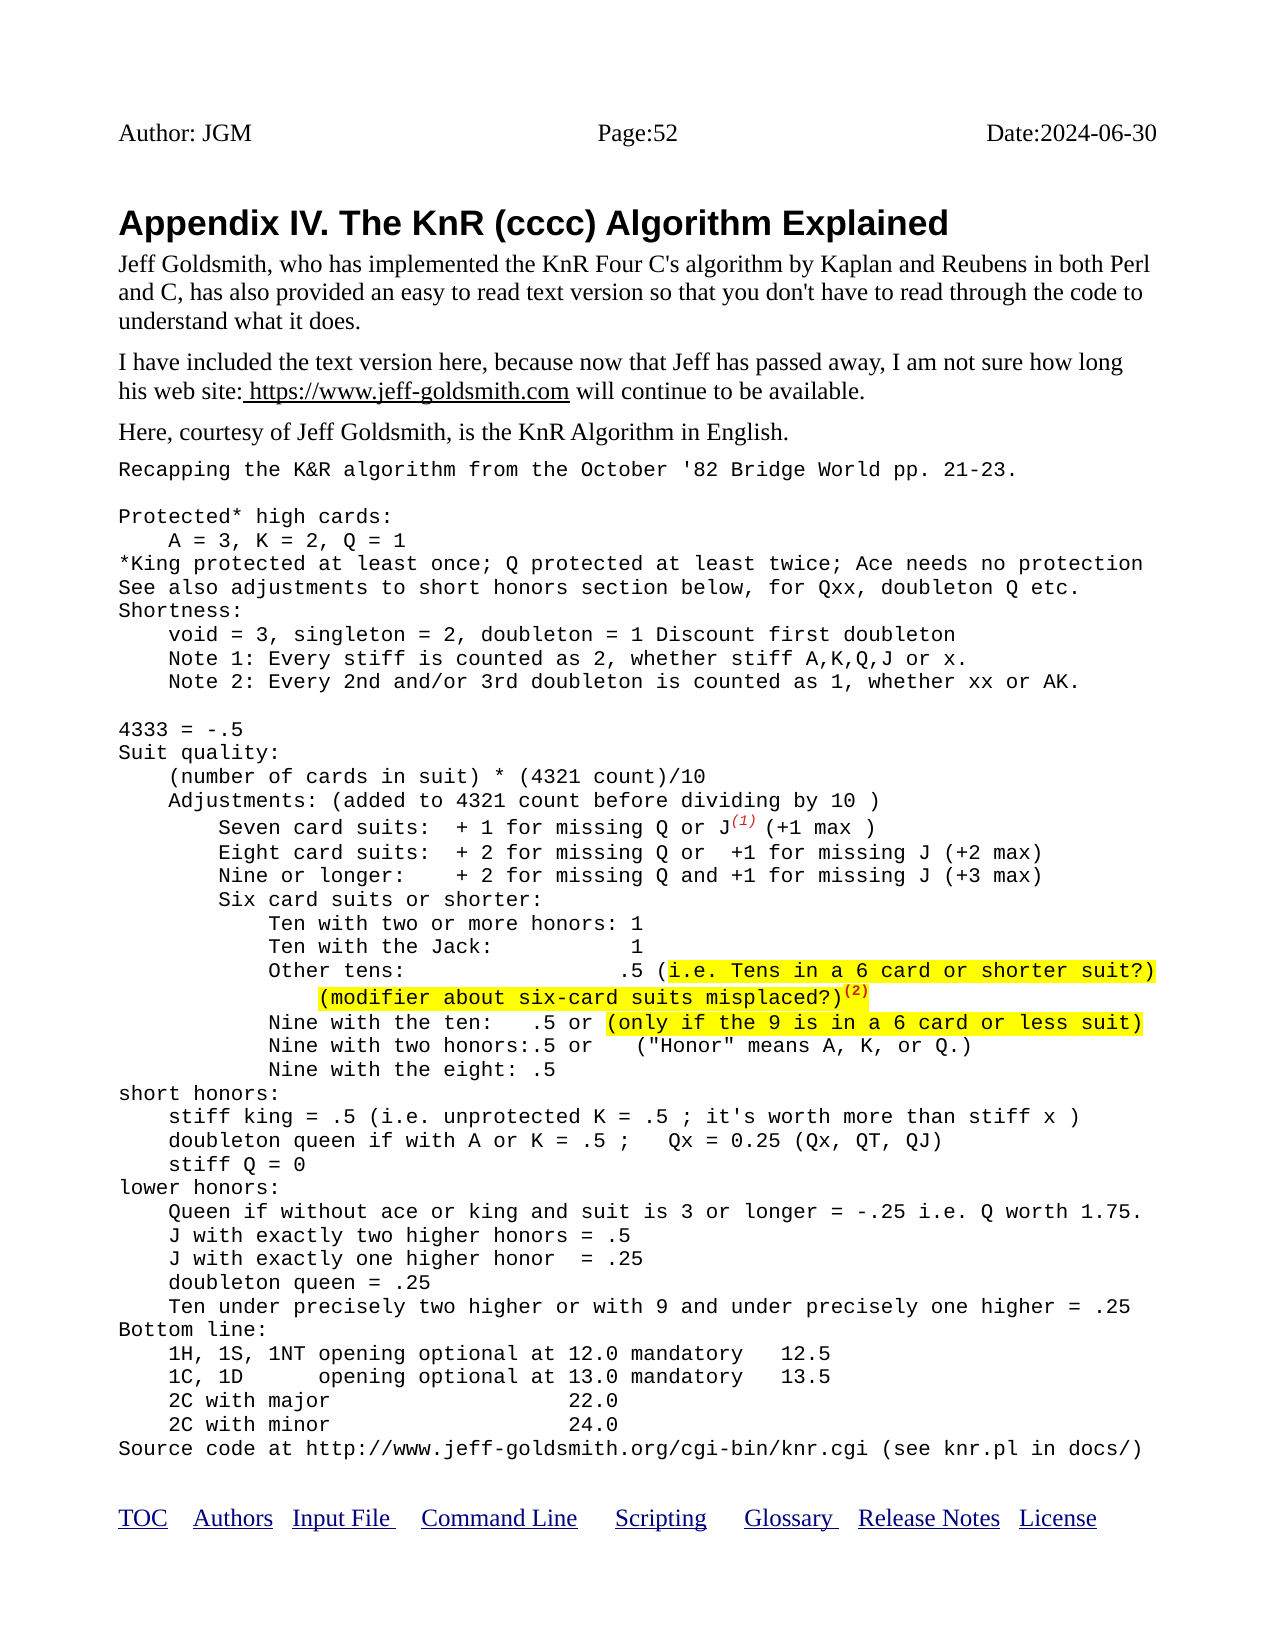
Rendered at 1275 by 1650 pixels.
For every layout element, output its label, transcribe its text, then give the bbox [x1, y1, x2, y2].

text Recapping the K&R algorithm from the October '82 Bridge World pp. 21-23. [118, 459, 1157, 482]
text Eight card suits: + 2 for missing Q or +1 for missing J (+2 max) [118, 842, 1157, 865]
text short honors: [118, 1083, 1157, 1106]
text 1H, 1S, 1NT opening optional at 12.0 mandatory 12.5 [118, 1343, 1157, 1367]
text J with exactly two higher honors = .5 [118, 1225, 1157, 1248]
text Other tens: .5 (i.e. Tens in a 6 card or shorter suit?) [118, 960, 1157, 983]
text Seven card suits: + 1 for missing Q or J(1) (+1 max ) [118, 813, 1157, 842]
text Bottom line: [118, 1319, 1157, 1343]
text 1C, 1D opening optional at 13.0 mandatory 13.5 [118, 1367, 1157, 1390]
text (modifier about six-card suits misplaced?)(2) [118, 983, 1157, 1012]
text Queen if without ace or king and suit is 3 or longer = -.25 i.e. Q worth 1.75. [118, 1201, 1157, 1225]
text Here, courtesy of Jeff Goldsmith, is the KnR Algorithm in English. [118, 417, 1157, 446]
text J with exactly one higher honor = .25 [118, 1248, 1157, 1272]
text See also adjustments to short honors section below, for Qxx, doubleton Q etc. [118, 577, 1157, 601]
text I have included the text version here, because now that Jeff has passed away, I am not sure how long his web site: https://www.jeff-goldsmith.com will continue to be available. [118, 347, 1157, 405]
text stiff king = .5 (i.e. unprotected K = .5 ; it's worth more than stiff x ) [118, 1106, 1157, 1130]
text Suit quality: [118, 742, 1157, 766]
text Nine with the ten: .5 or (only if the 9 is in a 6 card or less suit) [118, 1012, 1157, 1036]
text Ten with two or more honors: 1 [118, 913, 1157, 936]
text Six card suits or shorter: [118, 889, 1157, 913]
text Protected* high cards: [118, 506, 1157, 529]
text Ten with the Jack: 1 [118, 936, 1157, 960]
text Note 2: Every 2nd and/or 3rd doubleton is counted as 1, whether xx or AK. [118, 671, 1157, 695]
text doubleton queen = .25 [118, 1272, 1157, 1296]
text 4333 = -.5 [118, 719, 1157, 742]
text 2C with major 22.0 [118, 1390, 1157, 1414]
text void = 3, singleton = 2, doubleton = 1 Discount first doubleton [118, 624, 1157, 648]
text Note 1: Every stiff is counted as 2, whether stiff A,K,Q,J or x. [118, 648, 1157, 671]
text Nine with two honors:.5 or ("Honor" means A, K, or Q.) [118, 1036, 1157, 1059]
text Source code at http://www.jeff-goldsmith.org/cgi-bin/knr.cgi (see knr.pl in docs/) [118, 1437, 1157, 1461]
text lower honors: [118, 1177, 1157, 1201]
text stiff Q = 0 [118, 1154, 1157, 1177]
text Adjustments: (added to 4321 count before dividing by 10 ) [118, 790, 1157, 813]
text A = 3, K = 2, Q = 1 [118, 529, 1157, 553]
text Nine or longer: + 2 for missing Q and +1 for missing J (+3 max) [118, 865, 1157, 889]
text Jeff Goldsmith, who has implemented the KnR Four C's algorithm by Kaplan and Reubens in both Perl and C, has also provided an easy to read text version so that you don't have to read through the code to understand what it does. [118, 249, 1157, 335]
text (number of cards in suit) * (4321 count)/10 [118, 766, 1157, 790]
text Shortness: [118, 601, 1157, 624]
text *King protected at least once; Q protected at least twice; Ace needs no protection [118, 553, 1157, 577]
text Nine with the eight: .5 [118, 1059, 1157, 1083]
text 2C with minor 24.0 [118, 1414, 1157, 1437]
text Ten under precisely two higher or with 9 and under precisely one higher = .25 [118, 1296, 1157, 1319]
subtitle Appendix IV. The KnR (cccc) Algorithm Explained [118, 202, 1157, 243]
text doubleton queen if with A or K = .5 ; Qx = 0.25 (Qx, QT, QJ) [118, 1130, 1157, 1154]
